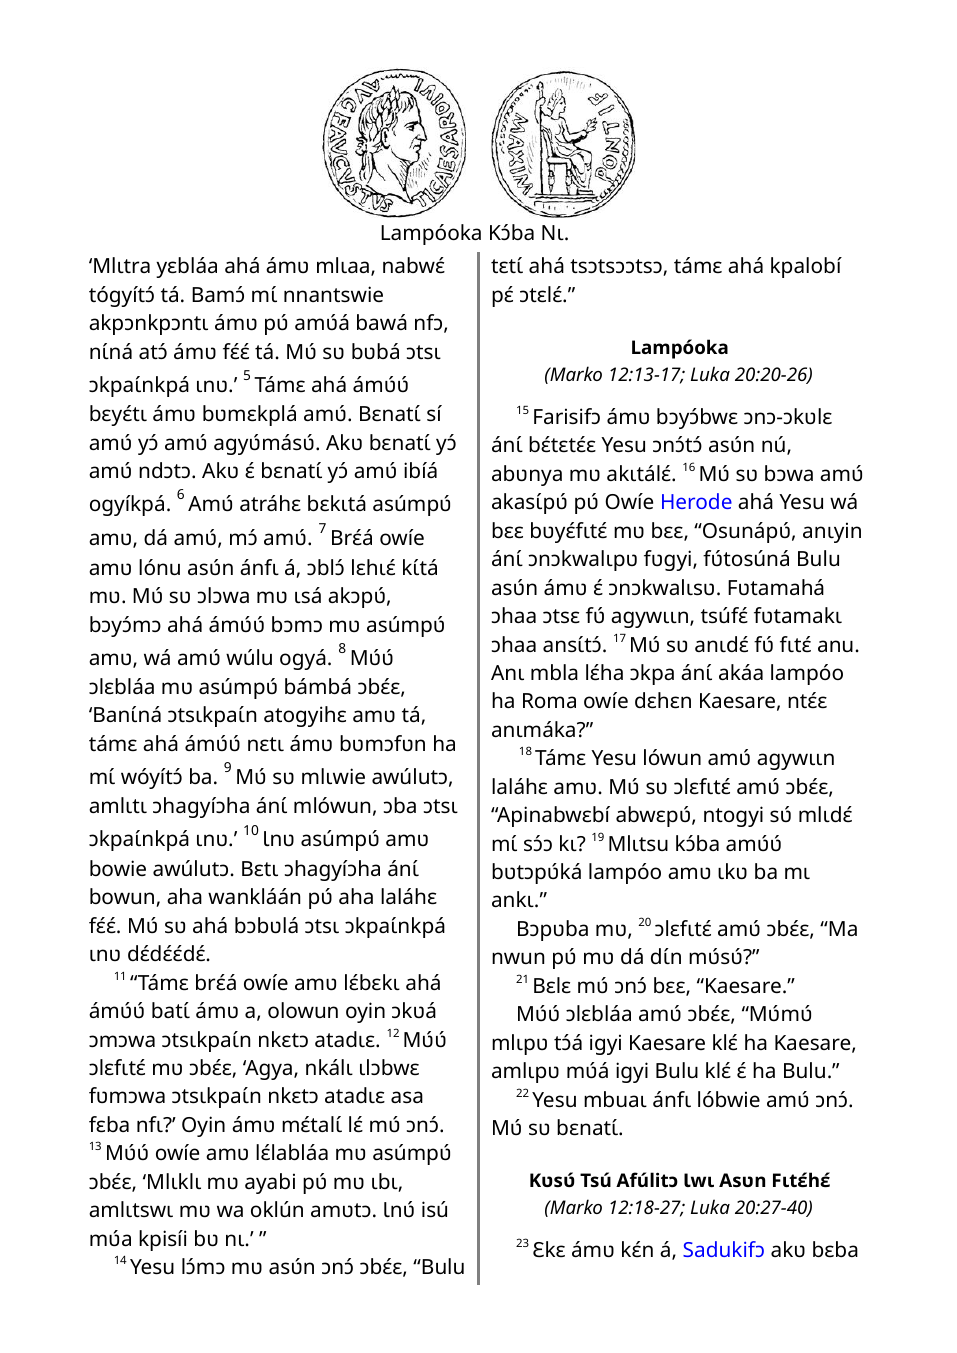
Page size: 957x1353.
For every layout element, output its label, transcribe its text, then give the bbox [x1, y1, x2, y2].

text (Marko 12:13-17; Luka 20:20-26) [492, 368, 867, 395]
text 22 1‑2 Yesu lɛ́trá bláa Yudafɔ igyi ahapʋ́ pʋ́ Yudafɔ ahandɛ amʋ asʋ́n yébitɔ ɔbɛ́ɛ, “Bulu iwíegyí ámʋ igyi fɛ́ asʋ́n ánfɩ. Owíe ɔkʋ dɛ́ ɔtsɩ kpaɩ́n há mʋ bi, 3 ɔlɛtɩ ahá ɔbɛ́ɛ, bʋbá nkɛ ámʋ asɩ. Brɛ́á owíe ámʋ lɔ́bwɛ tá á, ɔlɔwa mʋ asúmpʋ́ ɔbɛ́ɛ, bʋyɛ́tɩ ahá ámʋ abʋba, támɛ bekiná bá. 4 Mʋ́ sʋ ɔlɛlawá mʋ asúmpʋ́ bámbá ɔbɛ́ɛ, ‘Mlɩtra yɛbláa ahá ámʋ mlɩaa, nabwɛ́ tógyítɔ́ tá. Bamɔ́ mɩ́ nnantswie akpɔnkpɔntɩ ámʋ pʋ́ amʋ́á bawá nfɔ, nɩ́ná atɔ́ ámʋ fɛ́ɛ́ tá. Mʋ́ sʋ bʋbá ɔtsɩ ɔkpaɩ́nkpá ɩnʋ.’ 5 Támɛ ahá ámʋ́ʋ́ bɛyɛ́tɩ ámʋ bʋmɛkplá amʋ́. Bɛnatɩ́ sí amʋ́ yɔ́ amʋ́ agyʋ́másʋ́. Akʋ bɛnatɩ́ yɔ́ amʋ́ ndɔtɔ. Akʋ ɛ́ bɛnatɩ́ yɔ́ amʋ́ ibíá ogyíkpá. 6 Amʋ́ atráhɛ bɛkɩtá asúmpʋ́ amʋ, dá amʋ́, mɔ́ amʋ́. 7 Brɛ́á owíe amʋ lónu asʋ́n ánfɩ á, ɔblɔ́ lɛhɩɛ́ kɩ́tá mʋ. Mʋ́ sʋ ɔlɔwa mʋ ɩsá akɔpʋ́, bɔyɔ́mɔ ahá ámʋ́ʋ́ bɔmɔ mʋ asúmpʋ́ amʋ, wá amʋ́ wúlu ogyá. 8 Mʋ́ʋ́ ɔlɛbláa mʋ asúmpʋ́ bámbá ɔbɛ́ɛ, ‘Banɩ́ná ɔtsɩkpaɩ́n atogyihɛ amʋ tá, támɛ ahá ámʋ́ʋ́ nɛtɩ ámʋ bʋmɔfʋn ha mɩ́ wóyítɔ́ ba. 9 Mʋ́ sʋ mlɩwie awúlutɔ, amlɩtɩ ɔhagyíɔha ánɩ́ mlówun, ɔba ɔtsɩ ɔkpaɩ́nkpá ɩnʋ.’ 10 Ɩnʋ asúmpʋ́ amʋ bowie awúlutɔ. Bɛtɩ ɔhagyíɔha ánɩ́ bowun, aha wankláán pʋ́ aha laláhɛ fɛ́ɛ́. Mʋ́ sʋ ahá bɔbʋlá ɔtsɩ ɔkpaɩ́nkpá ɩnʋ dɛ́dɛ́ɛ́dɛ́. [88, 68, 466, 968]
picture [321, 67, 636, 218]
text tɛtɩ́ ahá tsɔtsɔɔtsɔ, támɛ ahá kpalobí pɛ́ ɔtɛlɛ́.” [491, 68, 868, 308]
text 14 Yesu lɔ́mɔ mʋ asʋ́n ɔnɔ́ ɔbɛ́ɛ, “Bulu [88, 1252, 466, 1281]
text 21 Bɛlɛ mʋ́ ɔnɔ́ bɛɛ, “Kaesare.” [491, 971, 868, 999]
text (Marko 12:18-27; Luka 20:27-40) [492, 1201, 867, 1228]
text Lampóoka [492, 335, 867, 361]
text Lampóoka kɔ́ba nɩ. [323, 218, 627, 251]
text 23 Ɛkɛ ámʋ kɛ́n á, Sadukifɔ akʋ bɛba [491, 1235, 868, 1264]
text Kʋsʋ́ Tsú Afúlitɔ Ɩwɩ Asʋn Fɩtɛ́hɛ́ [492, 1168, 867, 1194]
text 22 Yesu mbuaɩ ánfɩ lóbwie amʋ́ ɔnɔ́. Mʋ́ sʋ bɛnatɩ́. [491, 1085, 868, 1142]
text 18 Támɛ Yesu lówun amʋ́ agywɩɩn laláhɛ amʋ. Mʋ́ sʋ ɔlɛfɩtɛ́ amʋ́ ɔbɛ́ɛ, “Apinabwɛbí abwɛpʋ́, ntogyi sʋ́ mlɩdɛ́ mɩ́ sɔ́ɔ kɩ? 19 Mlɩtsu kɔ́ba amʋ́ʋ́ bʋtɔpʋ́ká lampóo amʋ ɩkʋ ba mɩ ankɩ.” [491, 743, 868, 914]
text Mʋ́ʋ́ ɔlɛbláa amʋ́ ɔbɛ́ɛ, “Mʋ́mʋ́ mlɩpʋ tɔ́á igyi Kaesare klɛ́ ha Kaesare, amlɩpʋ mʋ́á igyi Bulu klɛ́ ɛ́ ha Bulu.” [491, 999, 868, 1085]
text 11 “Támɛ brɛ́á owíe amʋ lɛ́bɛkɩ ahá ámʋ́ʋ́ batɩ́ ámʋ a, olowun oyin ɔkʋá ɔmɔwa ɔtsɩkpaɩ́n nkɛtɔ atadɩɛ. 12 Mʋ́ʋ́ ɔlɛfɩtɛ́ mʋ ɔbɛ́ɛ, ‘Agya, nkálɩ ɩlɔbwɛ fʋmɔwa ɔtsɩkpaɩ́n nkɛtɔ atadɩɛ asa fɛba nfɩ?’ Oyin ámʋ mɛ́talɩ́ lɛ́ mʋ́ ɔnɔ́. 13 Mʋ́ʋ́ owíe amʋ lɛ́labláa mʋ asúmpʋ́ ɔbɛ́ɛ, ‘Mlɩklɩ mʋ ayabi pʋ́ mʋ ɩbɩ, amlɩtswɩ mʋ wa oklún amʋtɔ. Ɩnʋ́ isú mʋ́a kpisíi bʋ nɩ.’ ” [88, 968, 466, 1252]
text 15 Farisifɔ ámʋ bɔyɔ́bwɛ ɔnɔ-ɔkʋlɛ ánɩ́ bɛ́tɛtɛ́ɛ Yesu ɔnɔ́tɔ́ asʋ́n nú, abʋnya mʋ akɩtálɛ́. 16 Mʋ́ sʋ bɔwa amʋ́ akasɩ́pʋ́ pʋ́ Owíe Herode ahá Yesu wá bɛɛ bʋyɛ́fɩtɛ́ mʋ bɛɛ, “Osunápʋ́, anɩyin ánɩ́ ɔnɔkwalɩpʋ fʋgyi, fʋ́tosúná Bulu asʋ́n ámʋ ɛ́ ɔnɔkwalɩsʋ. Fʋtamahá ɔhaa ɔtsɛ fʋ́ agywɩɩn, tsúfɛ́ fʋtamakɩ ɔhaa ansɩ́tɔ́. 17 Mʋ́ sʋ anɩdɛ́ fʋ́ fɩtɛ́ anu. Anɩ mbla lɛ́ha ɔkpa ánɩ́ akáa lampóo ha Roma owíe dɛhɛn Kaesare, ntɛ́ɛ anɩmáka?” [491, 402, 868, 743]
text Bɔpʋba mʋ, 20 ɔlɛfɩtɛ́ amʋ́ ɔbɛ́ɛ, “Ma nwun pʋ́ mʋ dá dɩ́n mʋ́sʋ́?” [491, 914, 868, 971]
